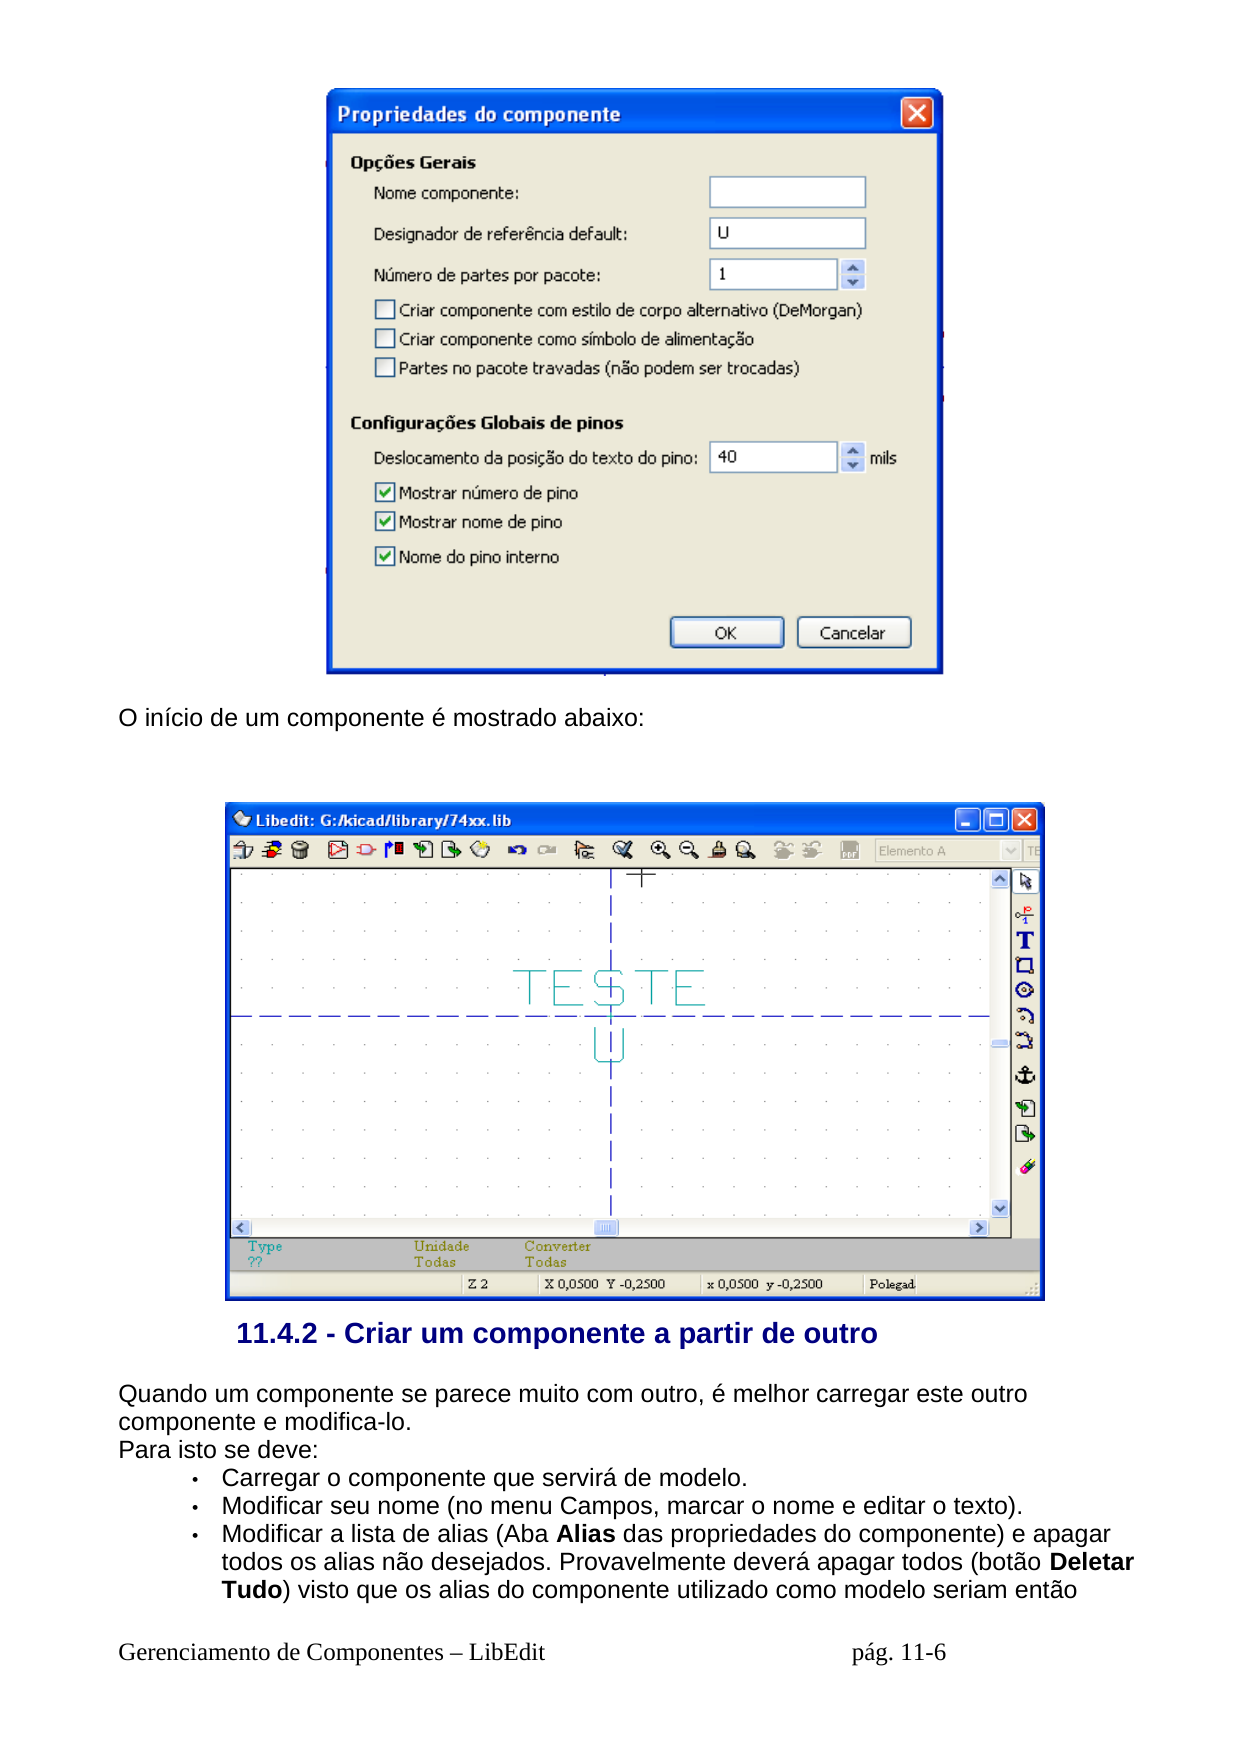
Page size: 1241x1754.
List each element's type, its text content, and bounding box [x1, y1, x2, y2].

list Modificar seu nome (no menu Campos, marcar o nome e editar o texto). [192, 1491, 1152, 1519]
text Para isto se deve: [118, 1435, 1152, 1463]
text O início de um componente é mostrado abaixo: [118, 704, 1152, 732]
picture [325, 88, 945, 676]
subtitle Criar um componente a partir de outro [236, 1317, 1152, 1350]
list Modificar a lista de alias (Aba Alias das propriedades do componente) e apagar todos os alias não desejados. Provavelmente deverá apagar todos (botão Deletar Tudo) visto que os alias do componente utilizado como modelo seriam então [192, 1519, 1152, 1603]
text Quando um componente se parece muito com outro, é melhor carregar este outro componente e modifica-lo. [118, 1379, 1152, 1435]
list Carregar o componente que servirá de modelo. [192, 1463, 1152, 1491]
picture [225, 802, 1045, 1301]
